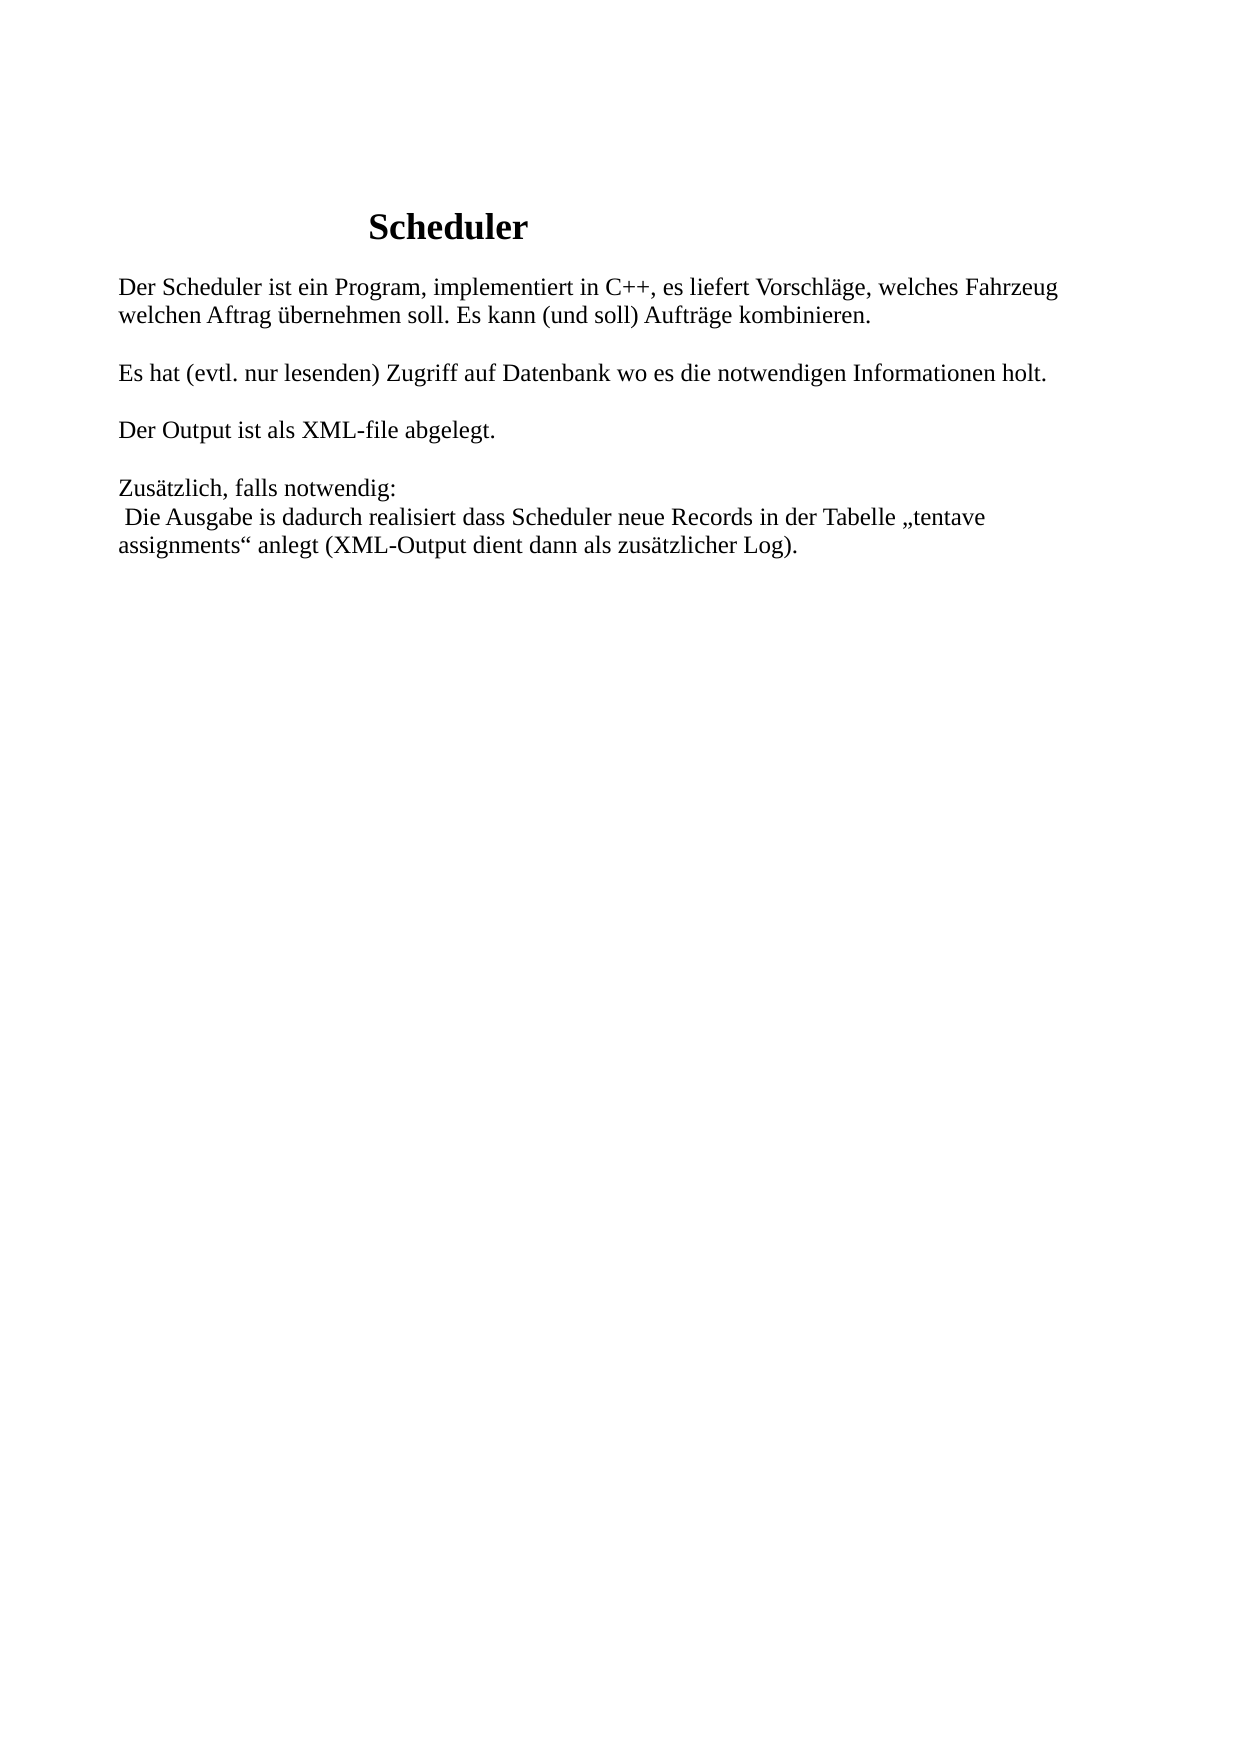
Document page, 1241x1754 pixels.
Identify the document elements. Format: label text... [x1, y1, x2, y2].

text Die Ausgabe is dadurch realisiert dass Scheduler neue Records in der Tabelle „tentave assignments“ anlegt (XML-Output dient dann als zusätzlicher Log). [118, 502, 1122, 559]
text Der Output ist als XML-file abgelegt. [118, 415, 1122, 444]
text Scheduler [118, 204, 1122, 247]
text Zusätzlich, falls notwendig: [118, 473, 1122, 502]
text Es hat (evtl. nur lesenden) Zugriff auf Datenbank wo es die notwendigen Informationen holt. [118, 358, 1122, 387]
text Der Scheduler ist ein Program, implementiert in C++, es liefert Vorschläge, welches Fahrzeug welchen Aftrag übernehmen soll. Es kann (und soll) Aufträge kombinieren. [118, 272, 1122, 329]
